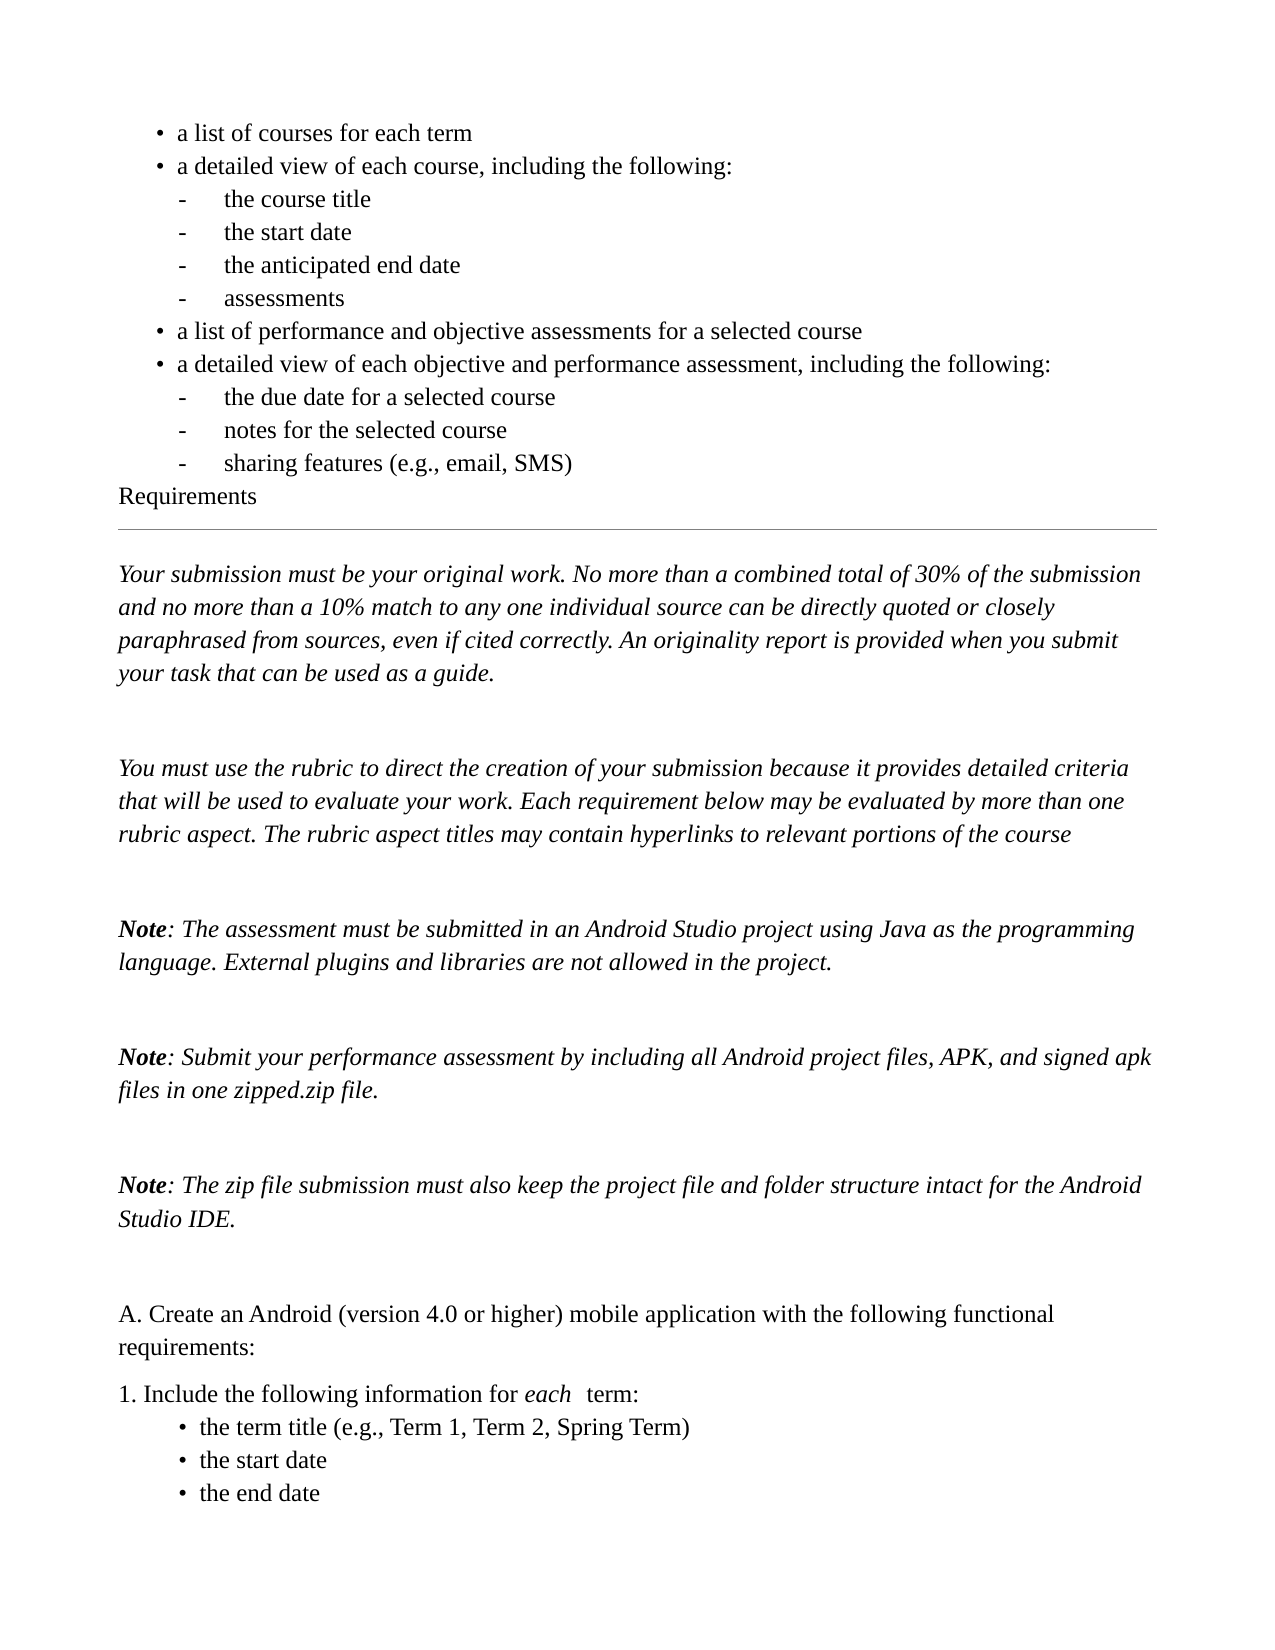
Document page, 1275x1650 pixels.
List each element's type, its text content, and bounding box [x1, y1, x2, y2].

text Requirements [118, 481, 1157, 510]
text - the course title [178, 184, 1157, 213]
text • a detailed view of each objective and performance assessment, including the following: [156, 349, 1157, 378]
text Note: The assessment must be submitted in an Android Studio project using Java as the programming language. External plugins and libraries are not allowed in the project. [118, 914, 1157, 976]
text • a list of courses for each term [156, 118, 1157, 147]
text - notes for the selected course [178, 415, 1157, 444]
text - the due date for a selected course [178, 382, 1157, 411]
text • the end date [178, 1478, 1157, 1507]
text • a list of performance and objective assessments for a selected course [156, 316, 1157, 345]
text You must use the rubric to direct the creation of your submission because it provides detailed criteria that will be used to evaluate your work. Each requirement below may be evaluated by more than one rubric aspect. The rubric aspect titles may contain hyperlinks to relevant portions of the course [118, 753, 1157, 848]
text - the anticipated end date [178, 250, 1157, 279]
text 1. Include the following information for each term: [118, 1379, 1157, 1408]
text Note: Submit your performance assessment by including all Android project files, APK, and signed apk files in one zipped.zip file. [118, 1042, 1157, 1104]
text • a detailed view of each course, including the following: [156, 151, 1157, 180]
text Your submission must be your original work. No more than a combined total of 30% of the submission and no more than a 10% match to any one individual source can be directly quoted or closely paraphrased from sources, even if cited correctly. An originality report is provided when you submit your task that can be used as a guide. [118, 559, 1157, 686]
text - the start date [178, 217, 1157, 246]
text • the start date [178, 1446, 1157, 1474]
text - assessments [178, 283, 1157, 312]
text • the term title (e.g., Term 1, Term 2, Spring Term) [178, 1412, 1157, 1441]
text Note: The zip file submission must also keep the project file and folder structure intact for the Android Studio IDE. [118, 1171, 1157, 1232]
text - sharing features (e.g., email, SMS) [178, 448, 1157, 477]
text A. Create an Android (version 4.0 or higher) mobile application with the following functional requirements: [118, 1299, 1157, 1361]
